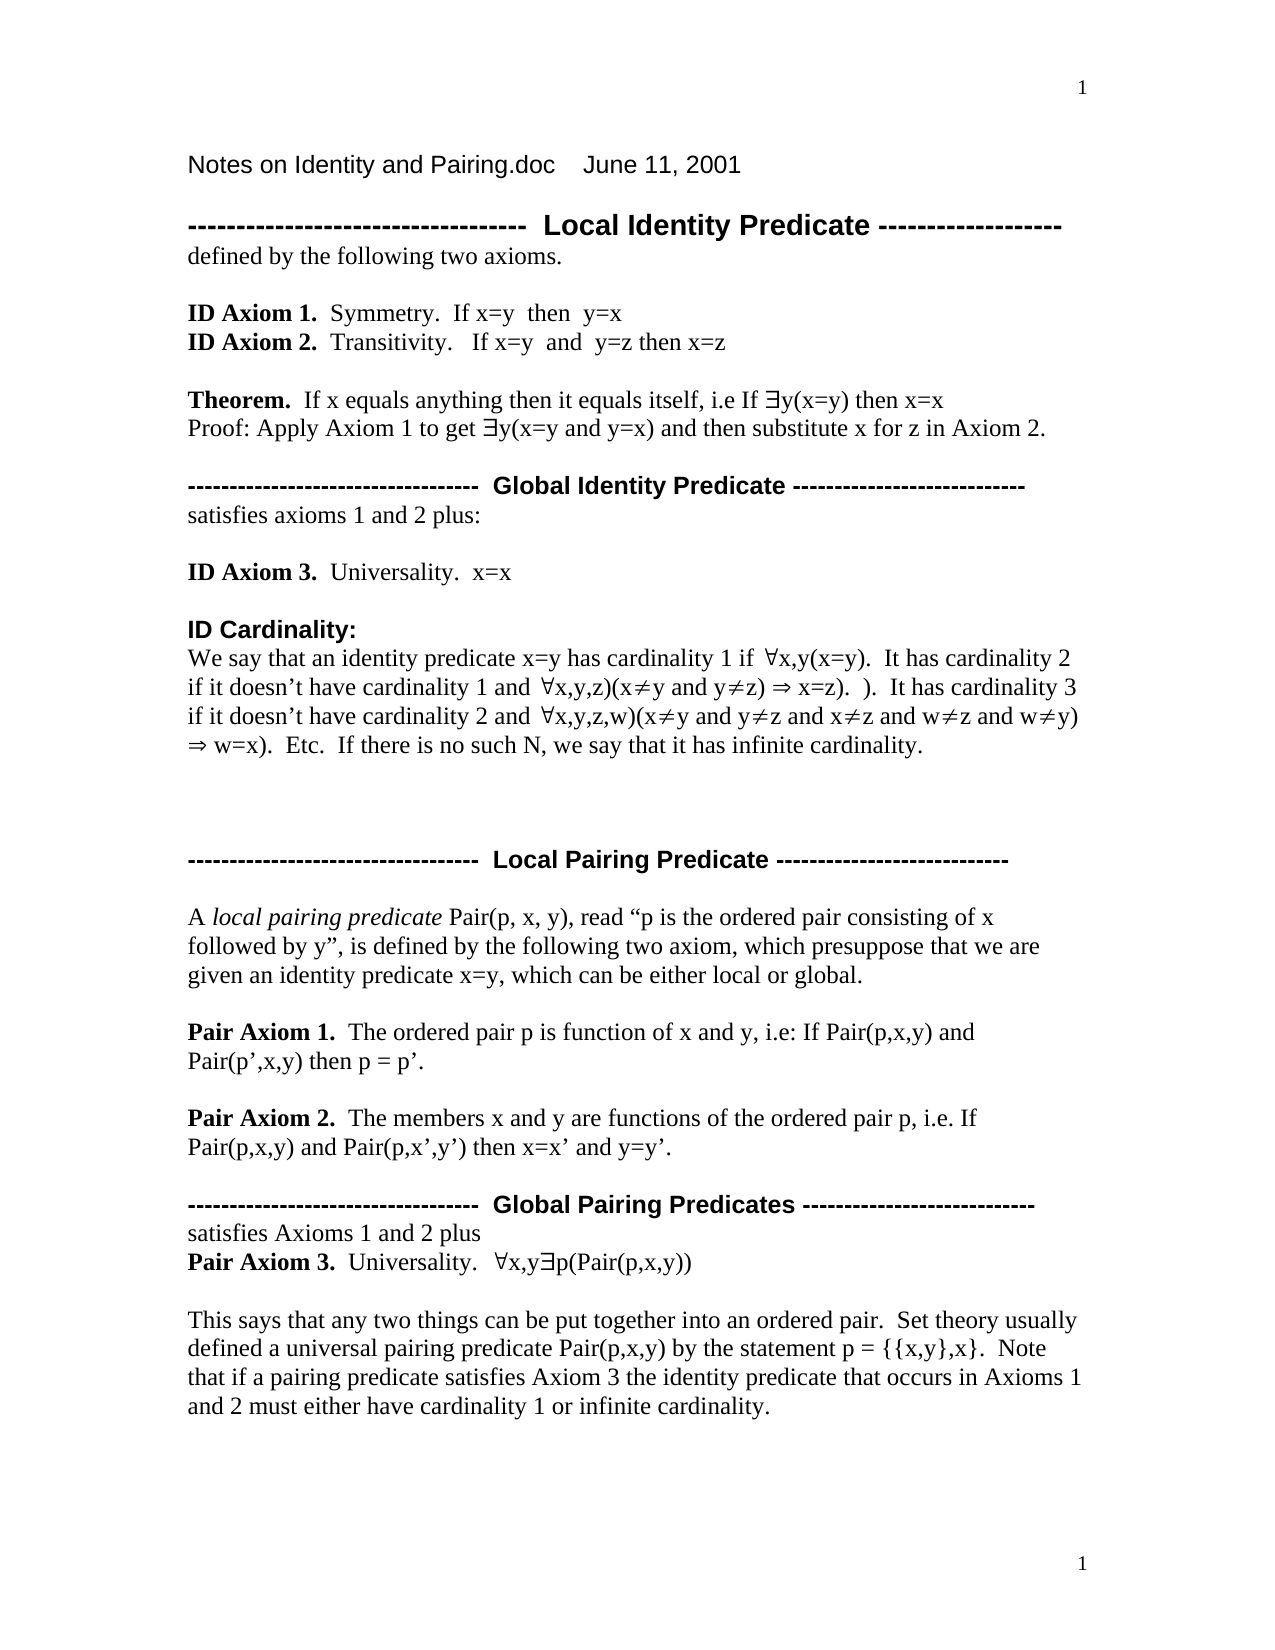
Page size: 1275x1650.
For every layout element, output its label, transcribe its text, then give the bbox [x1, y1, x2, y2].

text ID Axiom 2. Transitivity. If x=y and y=z then x=z [187, 327, 1087, 356]
text We say that an identity predicate x=y has cardinality 1 if x,y(x=y). It has cardinality 2 if it doesn’t have cardinality 1 and x,y,z)(xy and yz)  x=z). ). It has cardinality 3 if it doesn’t have cardinality 2 and x,y,z,w)(xy and yz and xz and wz and wy)  w=x). Etc. If there is no such N, we say that it has infinite cardinality. [187, 643, 1087, 758]
subtitle Notes on Identity and Pairing.doc June 11, 2001 [187, 150, 1087, 179]
text Pair Axiom 3. Universality. x,yp(Pair(p,x,y)) [187, 1247, 1087, 1276]
text Proof: Apply Axiom 1 to get y(x=y and y=x) and then substitute x for z in Axiom 2. [187, 413, 1087, 442]
subtitle ----------------------------------- Global Pairing Predicates ---------------------------- [187, 1190, 1087, 1218]
text Theorem. If x equals anything then it equals itself, i.e If y(x=y) then x=x [187, 385, 1087, 413]
subtitle ----------------------------------- Local Identity Predicate ------------------- [187, 207, 1087, 241]
subtitle ----------------------------------- Local Pairing Predicate ---------------------------- [187, 845, 1087, 873]
text defined by the following two axioms. [187, 241, 1087, 270]
text ID Axiom 3. Universality. x=x [187, 557, 1087, 586]
text ID Axiom 1. Symmetry. If x=y then y=x [187, 298, 1087, 327]
subtitle satisfies Axioms 1 and 2 plus [187, 1218, 1087, 1247]
text satisfies axioms 1 and 2 plus: [187, 500, 1087, 528]
text Pair Axiom 1. The ordered pair p is function of x and y, i.e: If Pair(p,x,y) and Pair(p’,x,y) then p = p’. [187, 1017, 1087, 1075]
subtitle ID Cardinality: [187, 615, 1087, 643]
text This says that any two things can be put together into an ordered pair. Set theory usually defined a universal pairing predicate Pair(p,x,y) by the statement p = {{x,y},x}. Note that if a pairing predicate satisfies Axiom 3 the identity predicate that occurs in Axioms 1 and 2 must either have cardinality 1 or infinite cardinality. [187, 1305, 1087, 1420]
subtitle ----------------------------------- Global Identity Predicate ---------------------------- [187, 471, 1087, 500]
text Pair Axiom 2. The members x and y are functions of the ordered pair p, i.e. If Pair(p,x,y) and Pair(p,x’,y’) then x=x’ and y=y’. [187, 1103, 1087, 1161]
text A local pairing predicate Pair(p, x, y), read “p is the ordered pair consisting of x followed by y”, is defined by the following two axiom, which presuppose that we are given an identity predicate x=y, which can be either local or global. [187, 902, 1087, 988]
